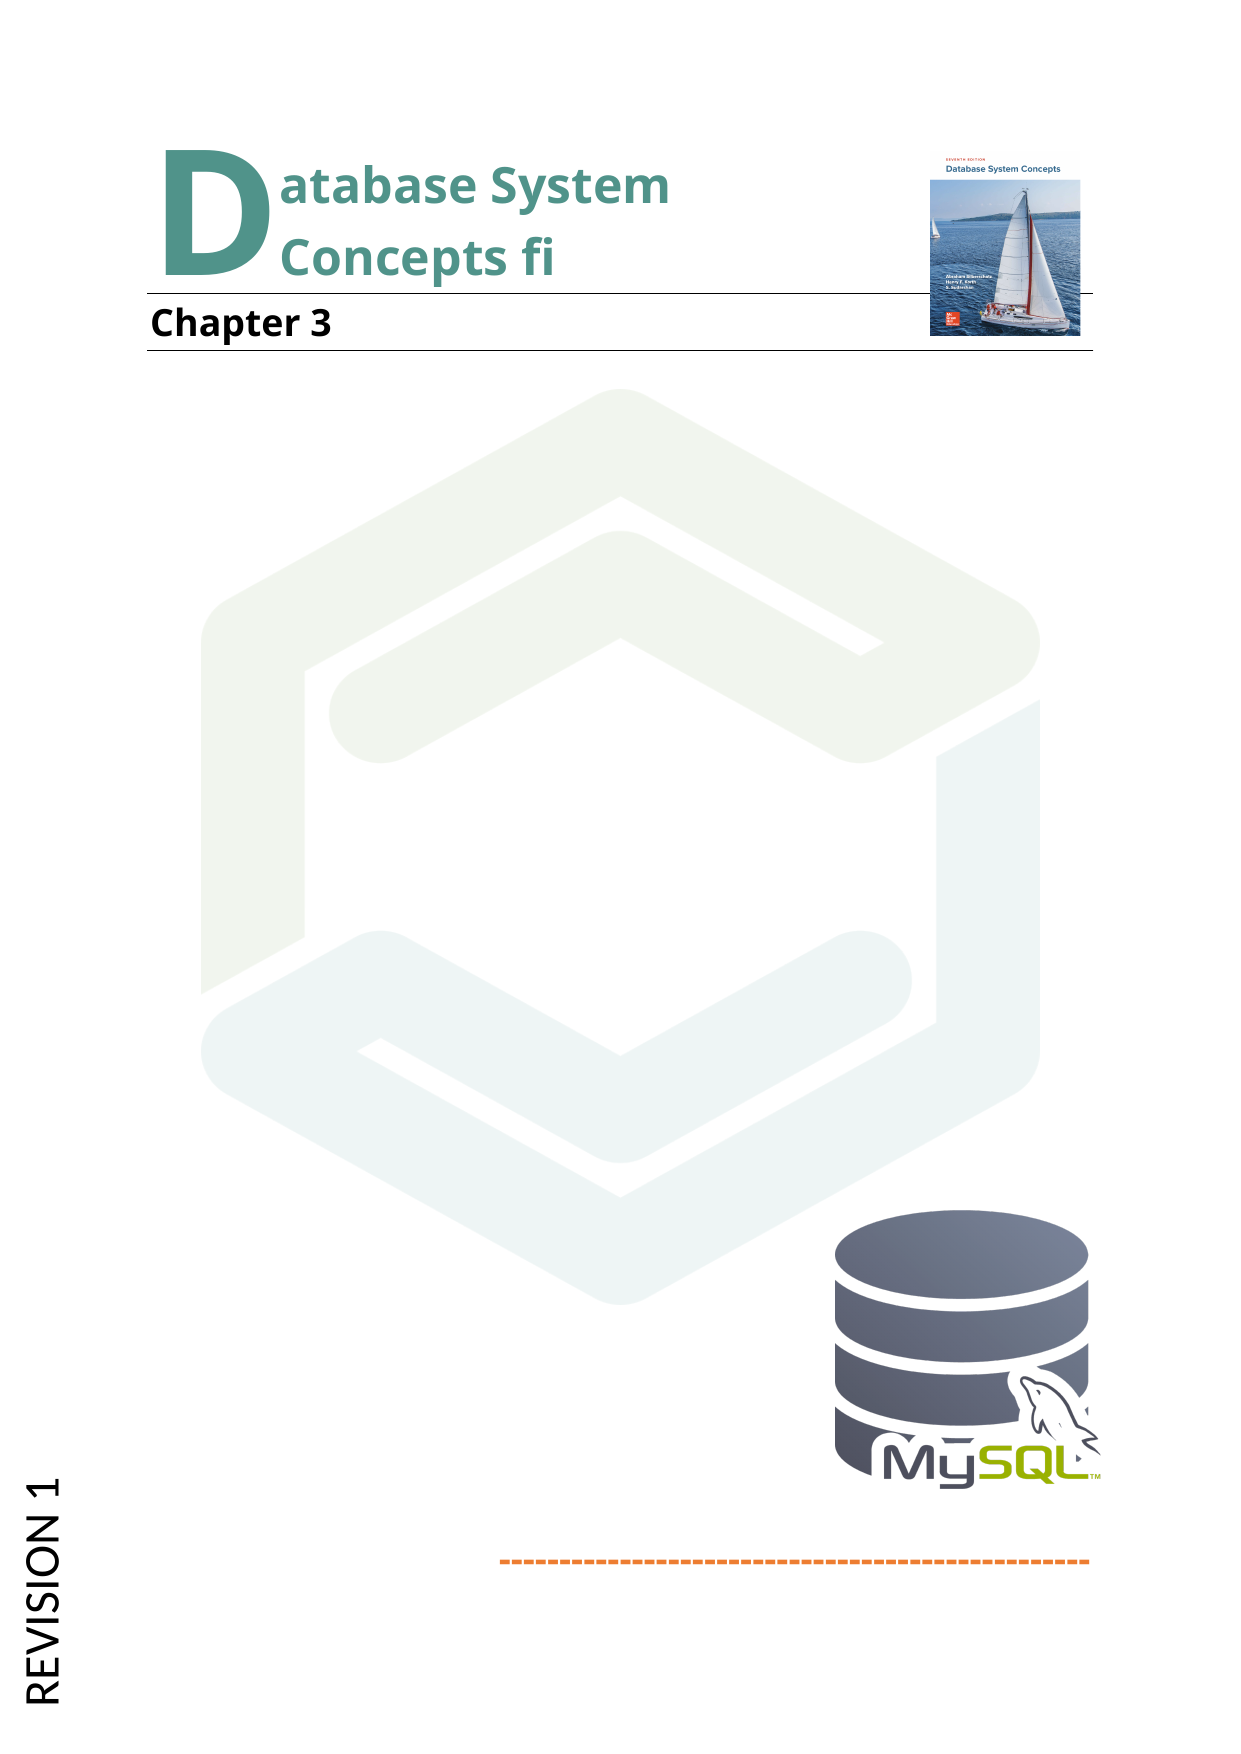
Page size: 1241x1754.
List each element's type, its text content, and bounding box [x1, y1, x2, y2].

picture [930, 151, 1081, 336]
text Chapter 3 [147, 294, 1093, 350]
text ------------------------------------------------- [150, 1533, 1091, 1584]
text Database System Concepts ﬁ [150, 150, 1091, 289]
picture [835, 1210, 1101, 1489]
